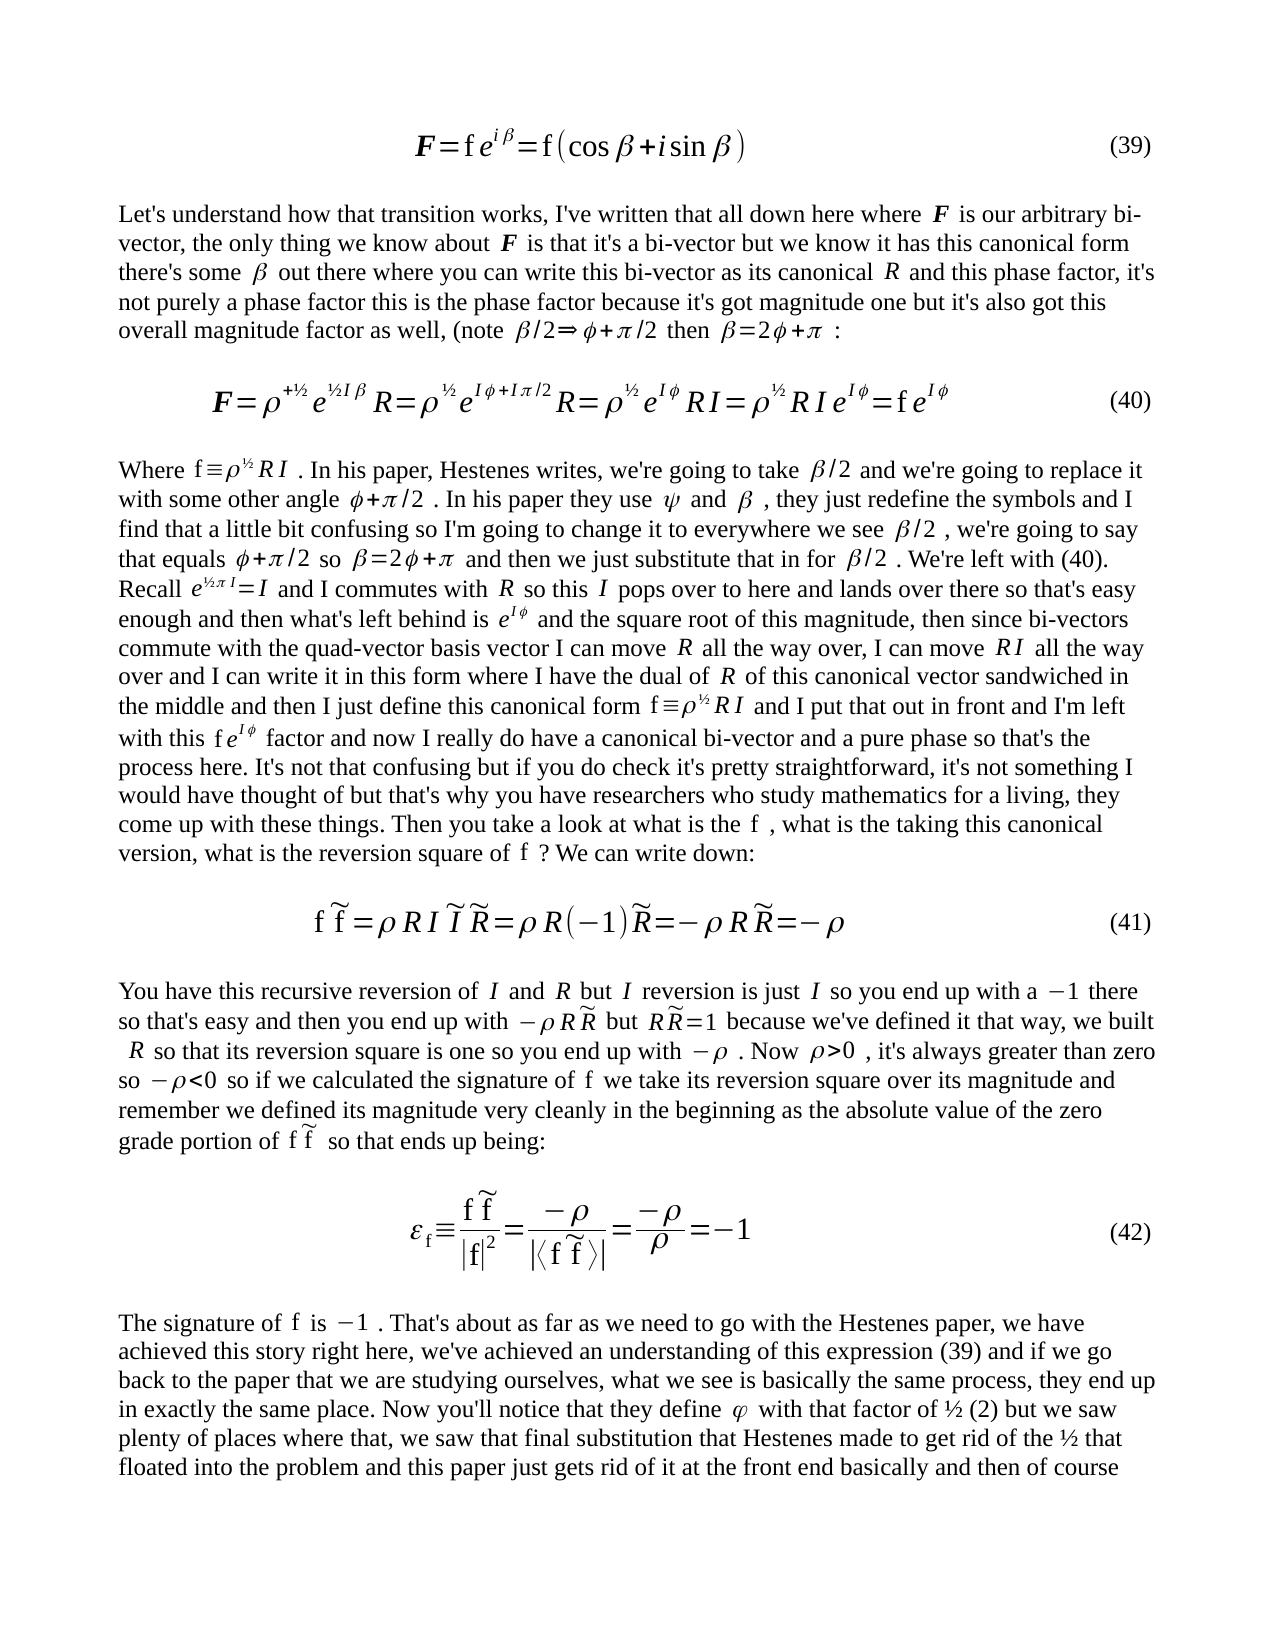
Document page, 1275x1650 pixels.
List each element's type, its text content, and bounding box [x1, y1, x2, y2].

text You have this recursive reversion ofandbutreversion is justso you end up with athere so that's easy and then you end up withbutbecause we've defined it that way, we built so that its reversion square is one so you end up with. Now, it's always greater than zero soso if we calculated the signature ofwe take its reversion square over its magnitude and remember we defined its magnitude very cleanly in the beginning as the absolute value of the zero grade portion ofso that ends up being: [118, 976, 1157, 1155]
table_header [118, 1184, 1041, 1279]
text Recalland I commutes withso thispops over to here and lands over there so that's easy enough and then what's left behind isand the square root of this magnitude, then since bi-vectors commute with the quad-vector basis vector I can moveall the way over, I can moveall the way over and I can write it in this form where I have the dual ofof this canonical vector sandwiched in the middle and then I just define this canonical formand I put that out in front and I'm left with thisfactor and now I really do have a canonical bi-vector and a pure phase so that's the process here. It's not that confusing but if you do check it's pretty straightforward, it's not something I would have thought of but that's why you have researchers who study mathematics for a living, they come up with these things. Then you take a look at what is the, what is the taking this canonical version, what is the reversion square of? We can write down: [118, 573, 1157, 867]
text Let's understand how that transition works, I've written that all down here whereis our arbitrary bi-vector, the only thing we know aboutis that it's a bi-vector but we know it has this canonical form there's someout there where you can write this bi-vector as its canonicaland this phase factor, it's not purely a phase factor this is the phase factor because it's got magnitude one but it's also got this overall magnitude factor as well, (notethen: [118, 199, 1157, 345]
table_header (41) [1041, 895, 1157, 948]
table_header (39) [1041, 118, 1157, 171]
text Where. In his paper, Hestenes writes, we're going to takeand we're going to replace it with some other angle. In his paper they useand, they just redefine the symbols and I find that a little bit confusing so I'm going to change it to everywhere we see, we're going to say that equalssoand then we just substitute that in for. We're left with (40). [118, 454, 1157, 573]
table_header [118, 895, 1041, 948]
table_header [118, 374, 1041, 425]
text The signature ofis. That's about as far as we need to go with the Hestenes paper, we have achieved this story right here, we've achieved an understanding of this expression (39) and if we go back to the paper that we are studying ourselves, what we see is basically the same process, they end up in exactly the same place. Now you'll notice that they definewith that factor of ½ (2) but we saw plenty of places where that, we saw that final substitution that Hestenes made to get rid of the ½ that floated into the problem and this paper just gets rid of it at the front end basically and then of course [118, 1308, 1157, 1481]
table_header [118, 118, 1041, 171]
table_header (40) [1041, 374, 1157, 425]
table_header (42) [1041, 1184, 1157, 1279]
